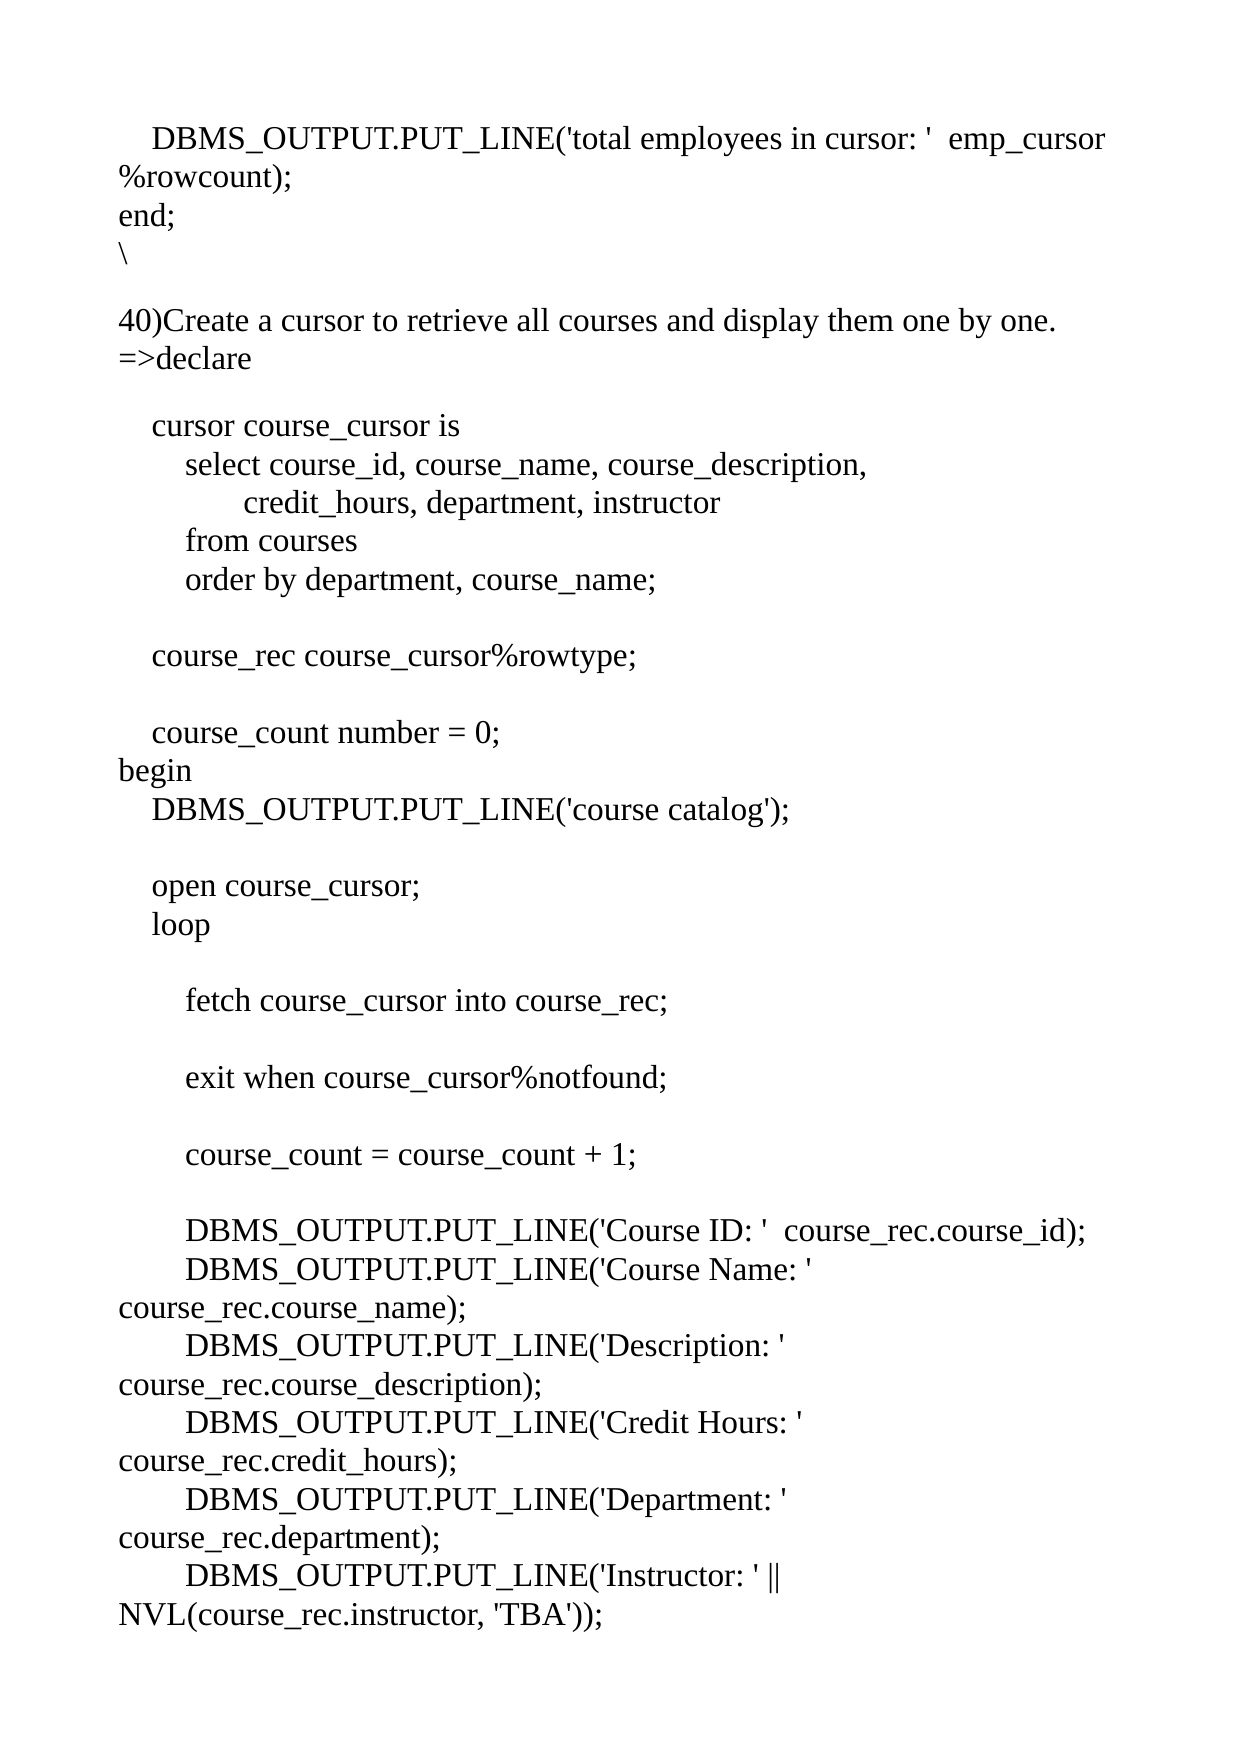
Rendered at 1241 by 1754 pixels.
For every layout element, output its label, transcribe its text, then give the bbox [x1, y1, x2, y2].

text loop [118, 904, 1122, 942]
text DBMS_OUTPUT.PUT_LINE('Department: ' course_rec.department); [118, 1479, 1122, 1556]
text fetch course_cursor into course_rec; [118, 981, 1122, 1019]
text order by department, course_name; [118, 559, 1122, 597]
text course_rec course_cursor%rowtype; [118, 636, 1122, 674]
text DBMS_OUTPUT.PUT_LINE('Credit Hours: ' course_rec.credit_hours); [118, 1402, 1122, 1479]
text DBMS_OUTPUT.PUT_LINE('course catalog'); [118, 789, 1122, 827]
text end; [118, 195, 1122, 233]
text course_count number = 0; [118, 712, 1122, 751]
text DBMS_OUTPUT.PUT_LINE('Instructor: ' || NVL(course_rec.instructor, 'TBA')); [118, 1556, 1122, 1632]
text begin [118, 751, 1122, 789]
text \ [118, 233, 1122, 271]
text open course_cursor; [118, 866, 1122, 904]
text =>declare [118, 338, 1122, 377]
text DBMS_OUTPUT.PUT_LINE('total employees in cursor: ' emp_cursor%rowcount); [118, 118, 1122, 195]
text course_count = course_count + 1; [118, 1134, 1122, 1172]
text 40)Create a cursor to retrieve all courses and display them one by one. [118, 300, 1122, 338]
text select course_id, course_name, course_description, [118, 444, 1122, 482]
text DBMS_OUTPUT.PUT_LINE('Course Name: ' course_rec.course_name); [118, 1249, 1122, 1326]
text DBMS_OUTPUT.PUT_LINE('Description: ' course_rec.course_description); [118, 1326, 1122, 1402]
text credit_hours, department, instructor [118, 482, 1122, 521]
text cursor course_cursor is [118, 406, 1122, 444]
text exit when course_cursor%notfound; [118, 1057, 1122, 1096]
text DBMS_OUTPUT.PUT_LINE('Course ID: ' course_rec.course_id); [118, 1211, 1122, 1249]
text from courses [118, 521, 1122, 559]
